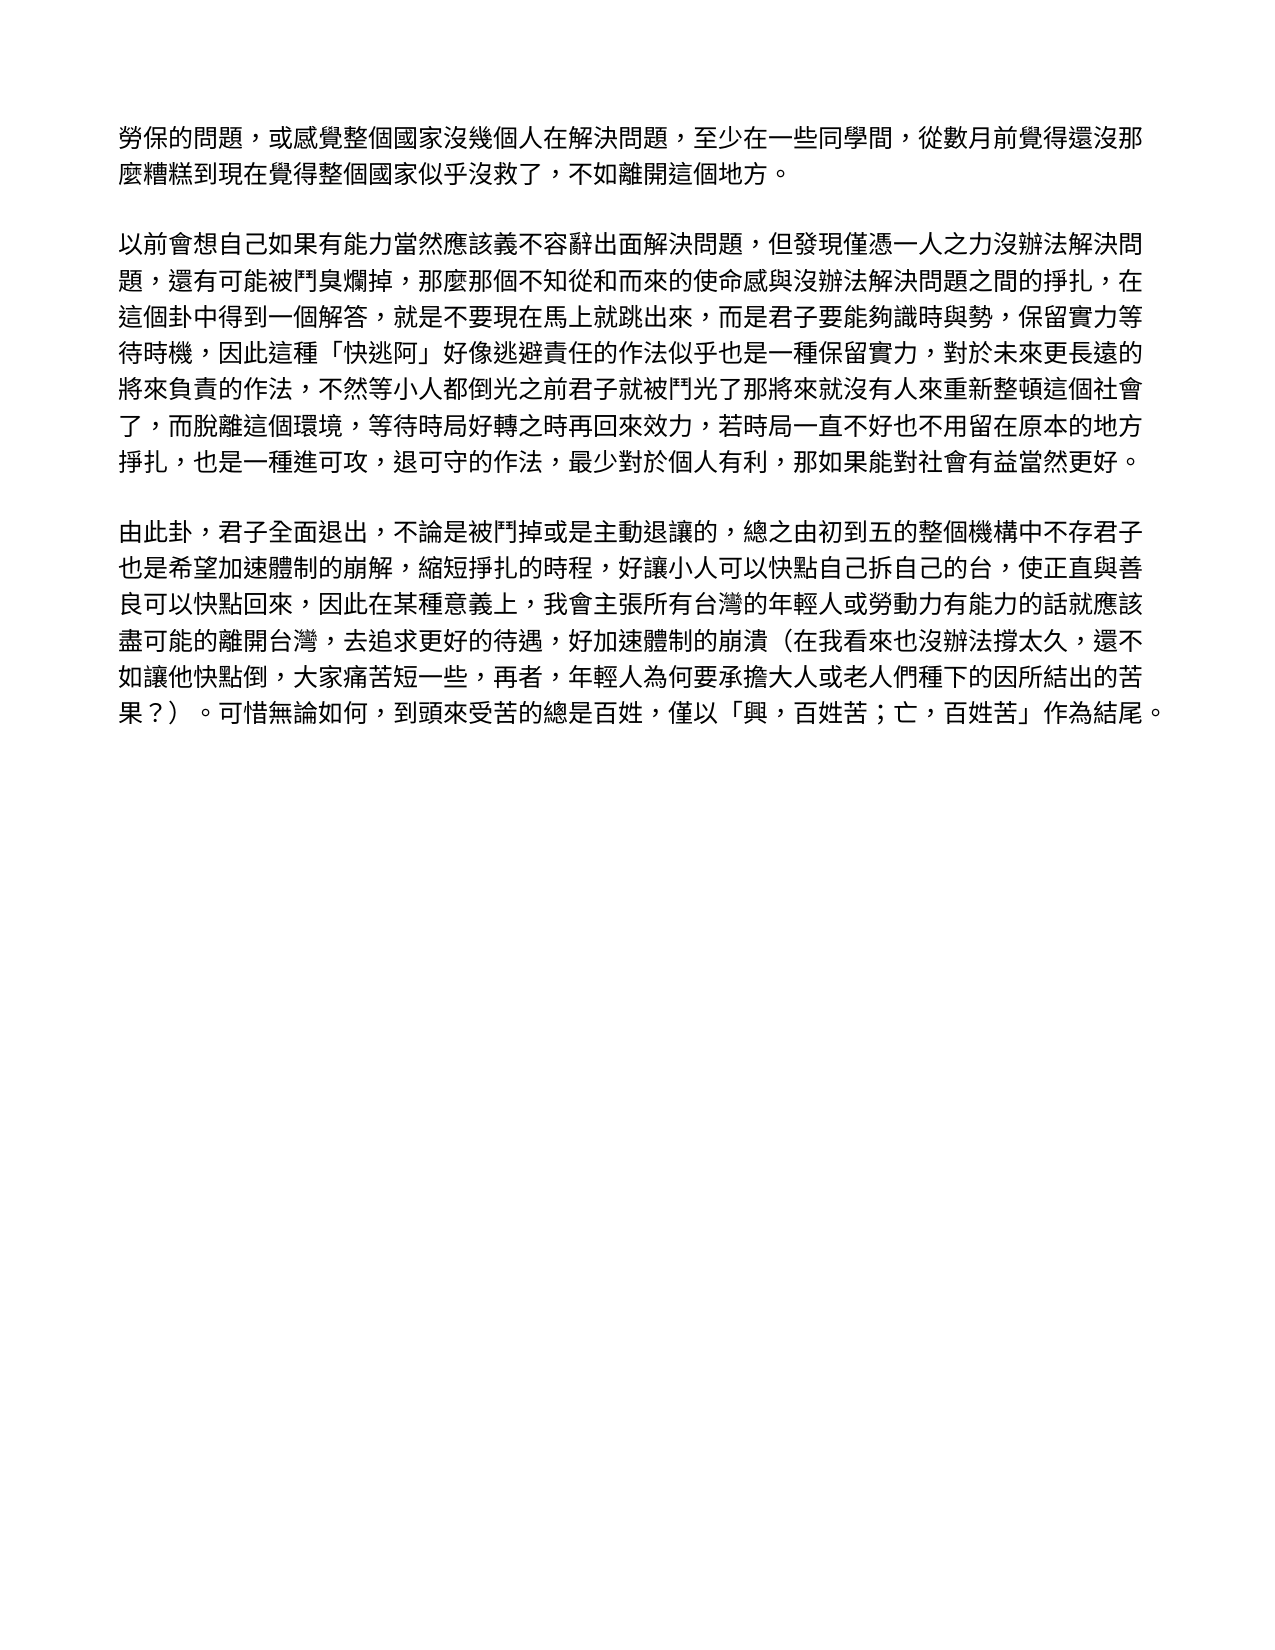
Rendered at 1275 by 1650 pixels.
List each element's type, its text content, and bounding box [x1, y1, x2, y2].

text 勞保的問題，或感覺整個國家沒幾個人在解決問題，至少在一些同學間，從數月前覺得還沒那麼糟糕到現在覺得整個國家似乎沒救了，不如離開這個地方。 [118, 118, 1157, 191]
text 由此卦，君子全面退出，不論是被鬥掉或是主動退讓的，總之由初到五的整個機構中不存君子也是希望加速體制的崩解，縮短掙扎的時程，好讓小人可以快點自己拆自己的台，使正直與善良可以快點回來，因此在某種意義上，我會主張所有台灣的年輕人或勞動力有能力的話就應該盡可能的離開台灣，去追求更好的待遇，好加速體制的崩潰（在我看來也沒辦法撐太久，還不如讓他快點倒，大家痛苦短一些，再者，年輕人為何要承擔大人或老人們種下的因所結出的苦果？）。可惜無論如何，到頭來受苦的總是百姓，僅以「興，百姓苦；亡，百姓苦」作為結尾。 [118, 512, 1157, 730]
text 以前會想自己如果有能力當然應該義不容辭出面解決問題，但發現僅憑一人之力沒辦法解決問題，還有可能被鬥臭爛掉，那麼那個不知從和而來的使命感與沒辦法解決問題之間的掙扎，在這個卦中得到一個解答，就是不要現在馬上就跳出來，而是君子要能夠識時與勢，保留實力等待時機，因此這種「快逃阿」好像逃避責任的作法似乎也是一種保留實力，對於未來更長遠的將來負責的作法，不然等小人都倒光之前君子就被鬥光了那將來就沒有人來重新整頓這個社會了，而脫離這個環境，等待時局好轉之時再回來效力，若時局一直不好也不用留在原本的地方掙扎，也是一種進可攻，退可守的作法，最少對於個人有利，那如果能對社會有益當然更好。 [118, 225, 1157, 478]
